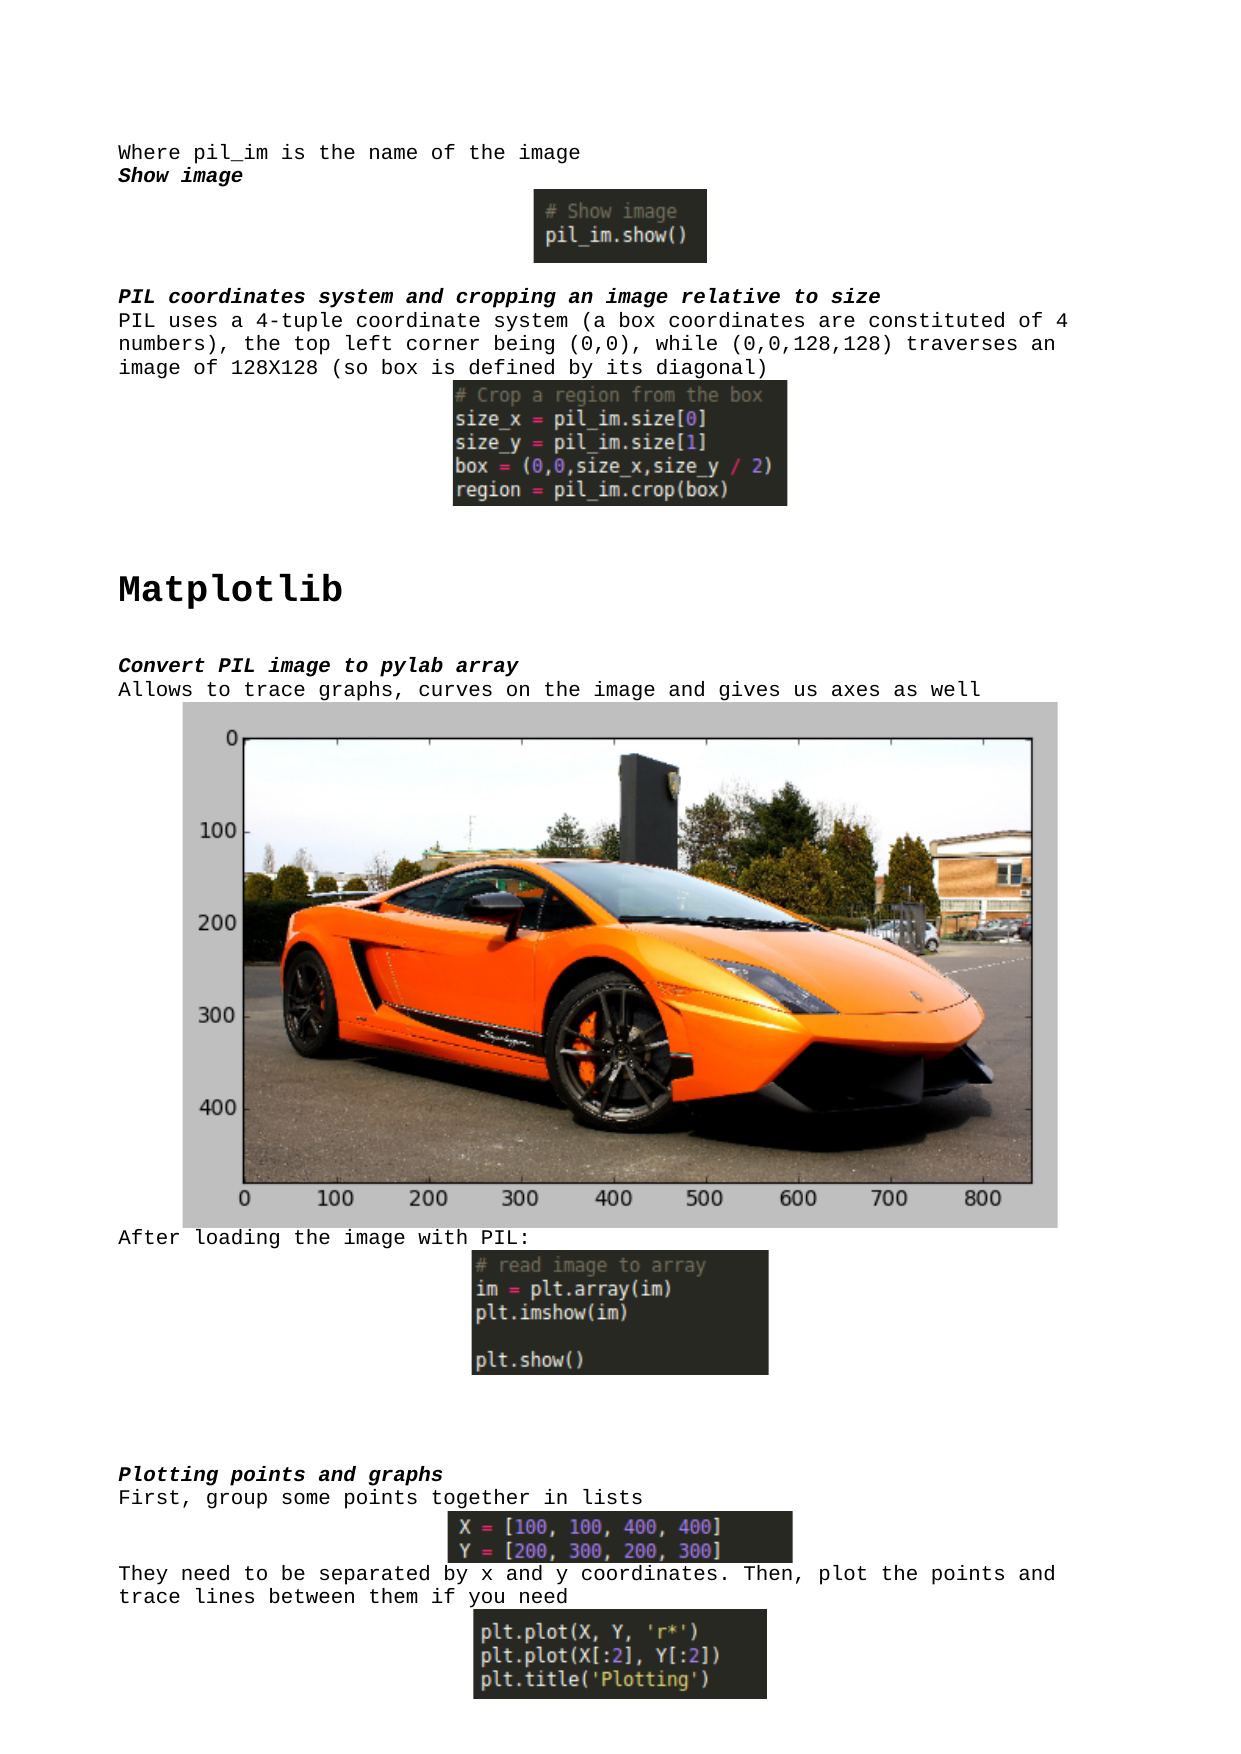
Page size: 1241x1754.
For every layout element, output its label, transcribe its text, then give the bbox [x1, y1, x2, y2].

picture [182, 702, 1058, 1228]
text PIL coordinates system and cropping an image relative to size [118, 286, 1122, 310]
text After loading the image with PIL: [118, 702, 1122, 1251]
text Where pil_im is the name of the image [118, 142, 1122, 165]
text Show image [118, 165, 1122, 189]
text PIL uses a 4-tuple coordinate system (a box coordinates are constituted of 4 numbers), the top left corner being (0,0), while (0,0,128,128) traverses an image of 128X128 (so box is defined by its diagonal) [118, 310, 1122, 381]
picture [473, 1609, 767, 1699]
text Convert PIL image to pylab array [118, 655, 1122, 678]
text Plotting points and graphs [118, 1464, 1122, 1487]
picture [533, 189, 707, 263]
text Allows to trace graphs, curves on the image and gives us axes as well [118, 678, 1122, 702]
picture [471, 1250, 769, 1375]
text First, group some points together in lists [118, 1487, 1122, 1511]
text They need to be separated by x and y coordinates. Then, plot the points and trace lines between them if you need [118, 1511, 1122, 1610]
picture [447, 1511, 793, 1563]
text Matplotlib [118, 570, 1122, 612]
picture [452, 380, 788, 506]
